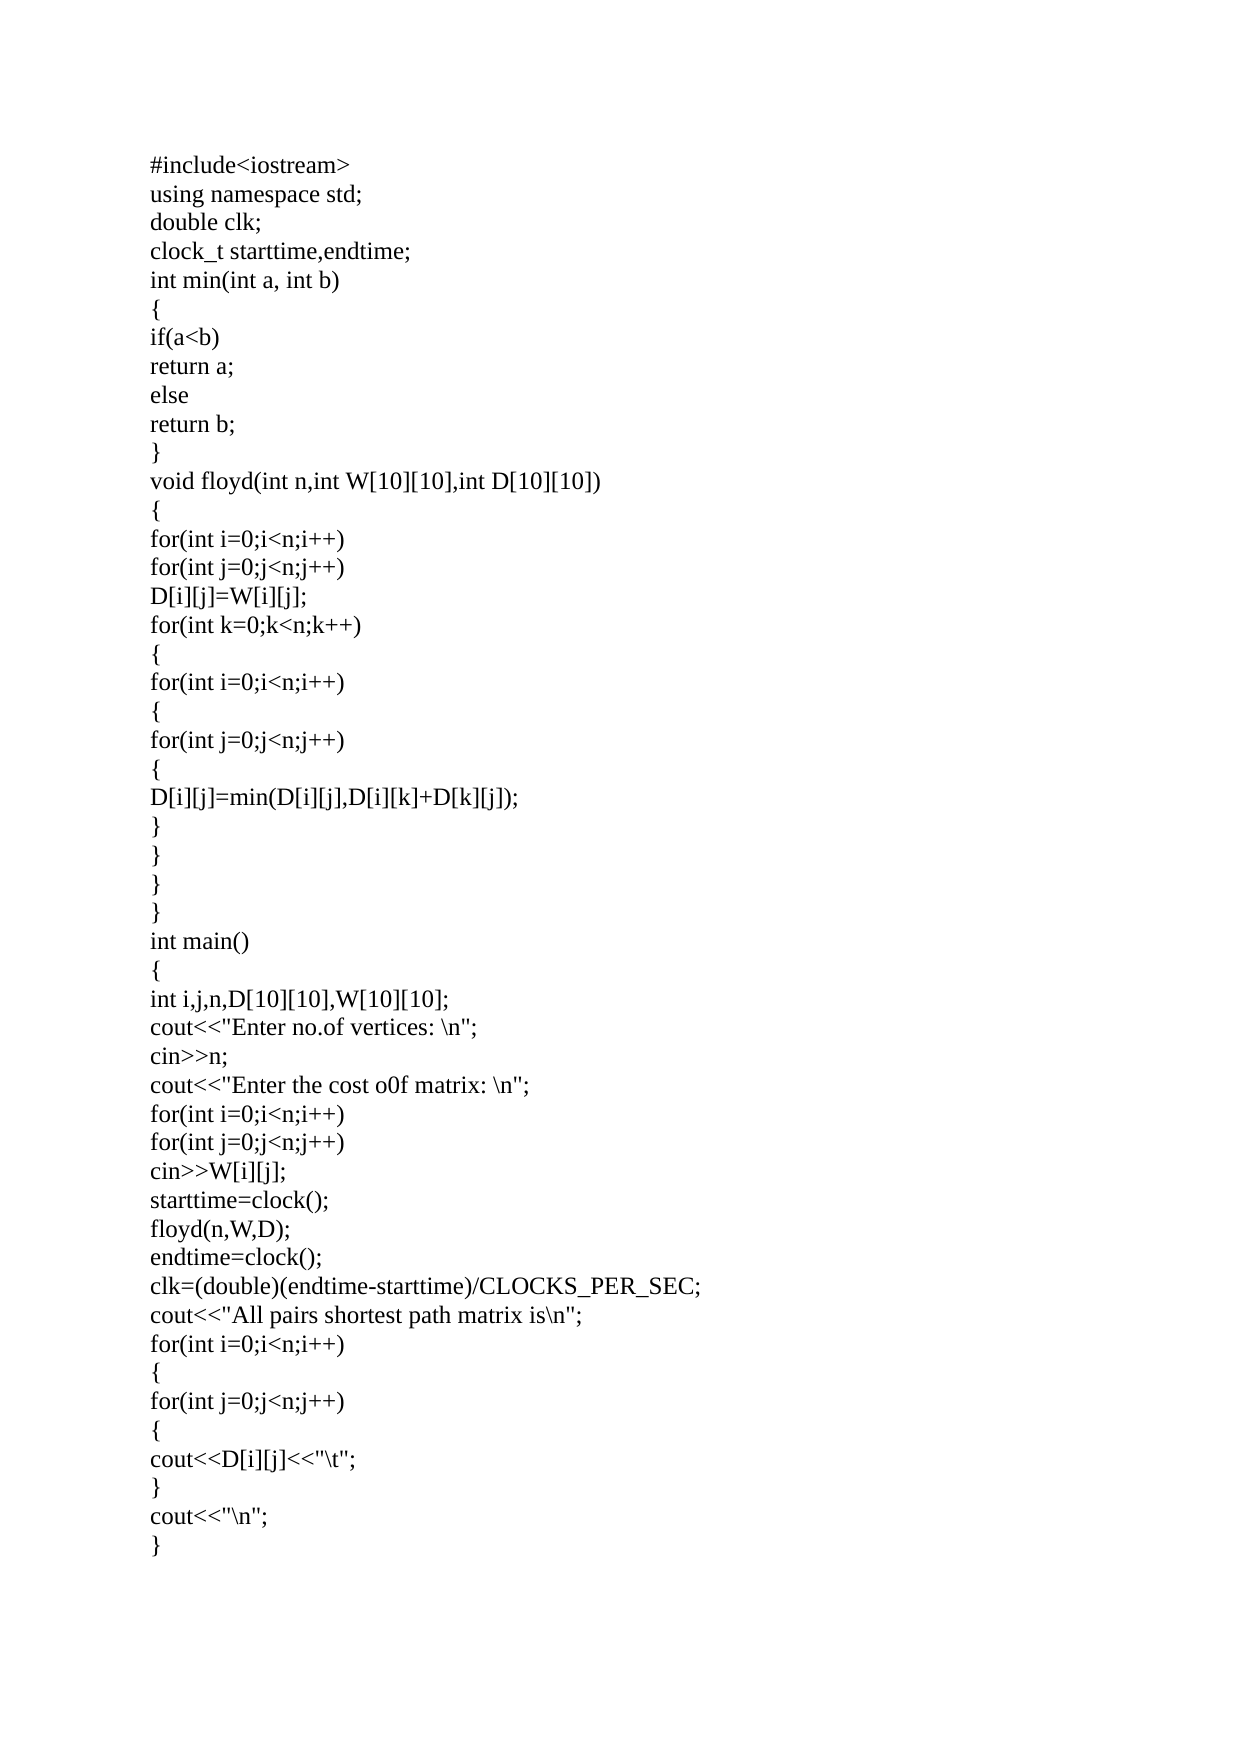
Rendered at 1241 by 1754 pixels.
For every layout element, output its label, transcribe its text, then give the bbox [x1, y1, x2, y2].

text #include<iostream> using namespace std; double clk; clock_t starttime,endtime; int min(int a, int b) { if(a<b) return a; else return b; } void floyd(int n,int W[10][10],int D[10][10]) { for(int i=0;i<n;i++) for(int j=0;j<n;j++) D[i][j]=W[i][j]; for(int k=0;k<n;k++) { for(int i=0;i<n;i++) { for(int j=0;j<n;j++) { D[i][j]=min(D[i][j],D[i][k]+D[k][j]); } } } } int main() { int i,j,n,D[10][10],W[10][10]; cout<<"Enter no.of vertices: \n"; cin>>n; cout<<"Enter the cost o0f matrix: \n"; for(int i=0;i<n;i++) for(int j=0;j<n;j++) cin>>W[i][j]; starttime=clock(); floyd(n,W,D); endtime=clock(); clk=(double)(endtime-starttime)/CLOCKS_PER_SEC; cout<<"All pairs shortest path matrix is\n"; for(int i=0;i<n;i++) { for(int j=0;j<n;j++) { cout<<D[i][j]<<"\t"; } cout<<"\n"; } [150, 150, 1090, 1559]
